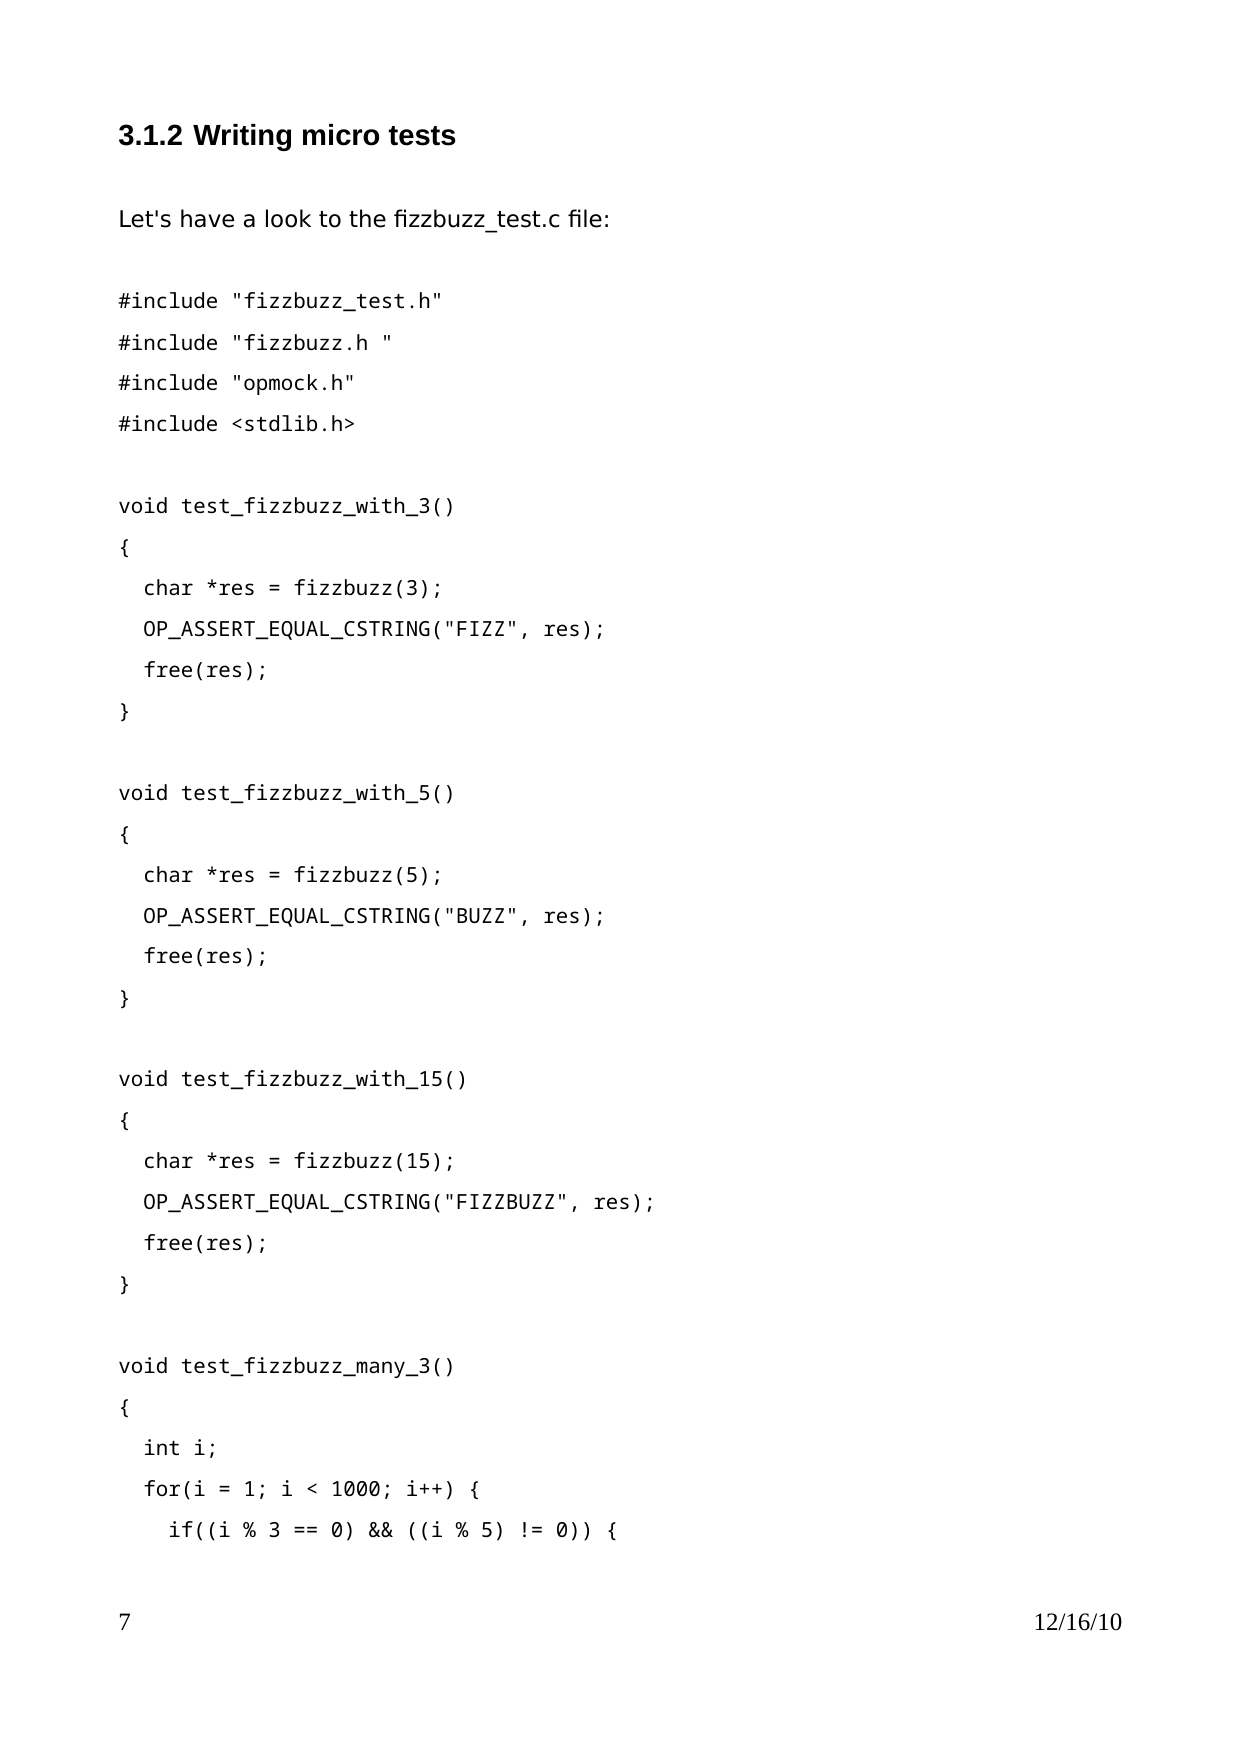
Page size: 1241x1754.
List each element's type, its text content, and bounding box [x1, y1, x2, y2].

text free(res); [118, 1228, 1122, 1257]
text OP_ASSERT_EQUAL_CSTRING("BUZZ", res); [118, 901, 1122, 929]
text OP_ASSERT_EQUAL_CSTRING("FIZZ", res); [118, 614, 1122, 643]
text } [118, 1269, 1122, 1298]
text free(res); [118, 655, 1122, 683]
text int i; [118, 1433, 1122, 1461]
text void test_fizzbuzz_with_15() [118, 1064, 1122, 1093]
text free(res); [118, 942, 1122, 970]
text char *res = fizzbuzz(5); [118, 860, 1122, 888]
text #include <stdlib.h> [118, 409, 1122, 438]
text { [118, 1392, 1122, 1420]
subtitle Writing micro tests [118, 118, 1122, 152]
text } [118, 696, 1122, 724]
text } [118, 983, 1122, 1011]
text for(i = 1; i < 1000; i++) { [118, 1474, 1122, 1502]
text void test_fizzbuzz_many_3() [118, 1351, 1122, 1379]
text { [118, 819, 1122, 847]
text if((i % 3 == 0) && ((i % 5) != 0)) { [118, 1515, 1122, 1543]
text OP_ASSERT_EQUAL_CSTRING("FIZZBUZZ", res); [118, 1187, 1122, 1216]
text void test_fizzbuzz_with_5() [118, 778, 1122, 806]
text { [118, 1105, 1122, 1134]
text Let's have a look to the fizzbuzz_test.c file: [118, 206, 1122, 232]
text #include "fizzbuzz_test.h" [118, 287, 1122, 315]
text char *res = fizzbuzz(15); [118, 1146, 1122, 1175]
text #include "opmock.h" [118, 368, 1122, 397]
text #include "fizzbuzz.h " [118, 328, 1122, 356]
text char *res = fizzbuzz(3); [118, 573, 1122, 602]
text void test_fizzbuzz_with_3() [118, 491, 1122, 520]
text { [118, 532, 1122, 561]
